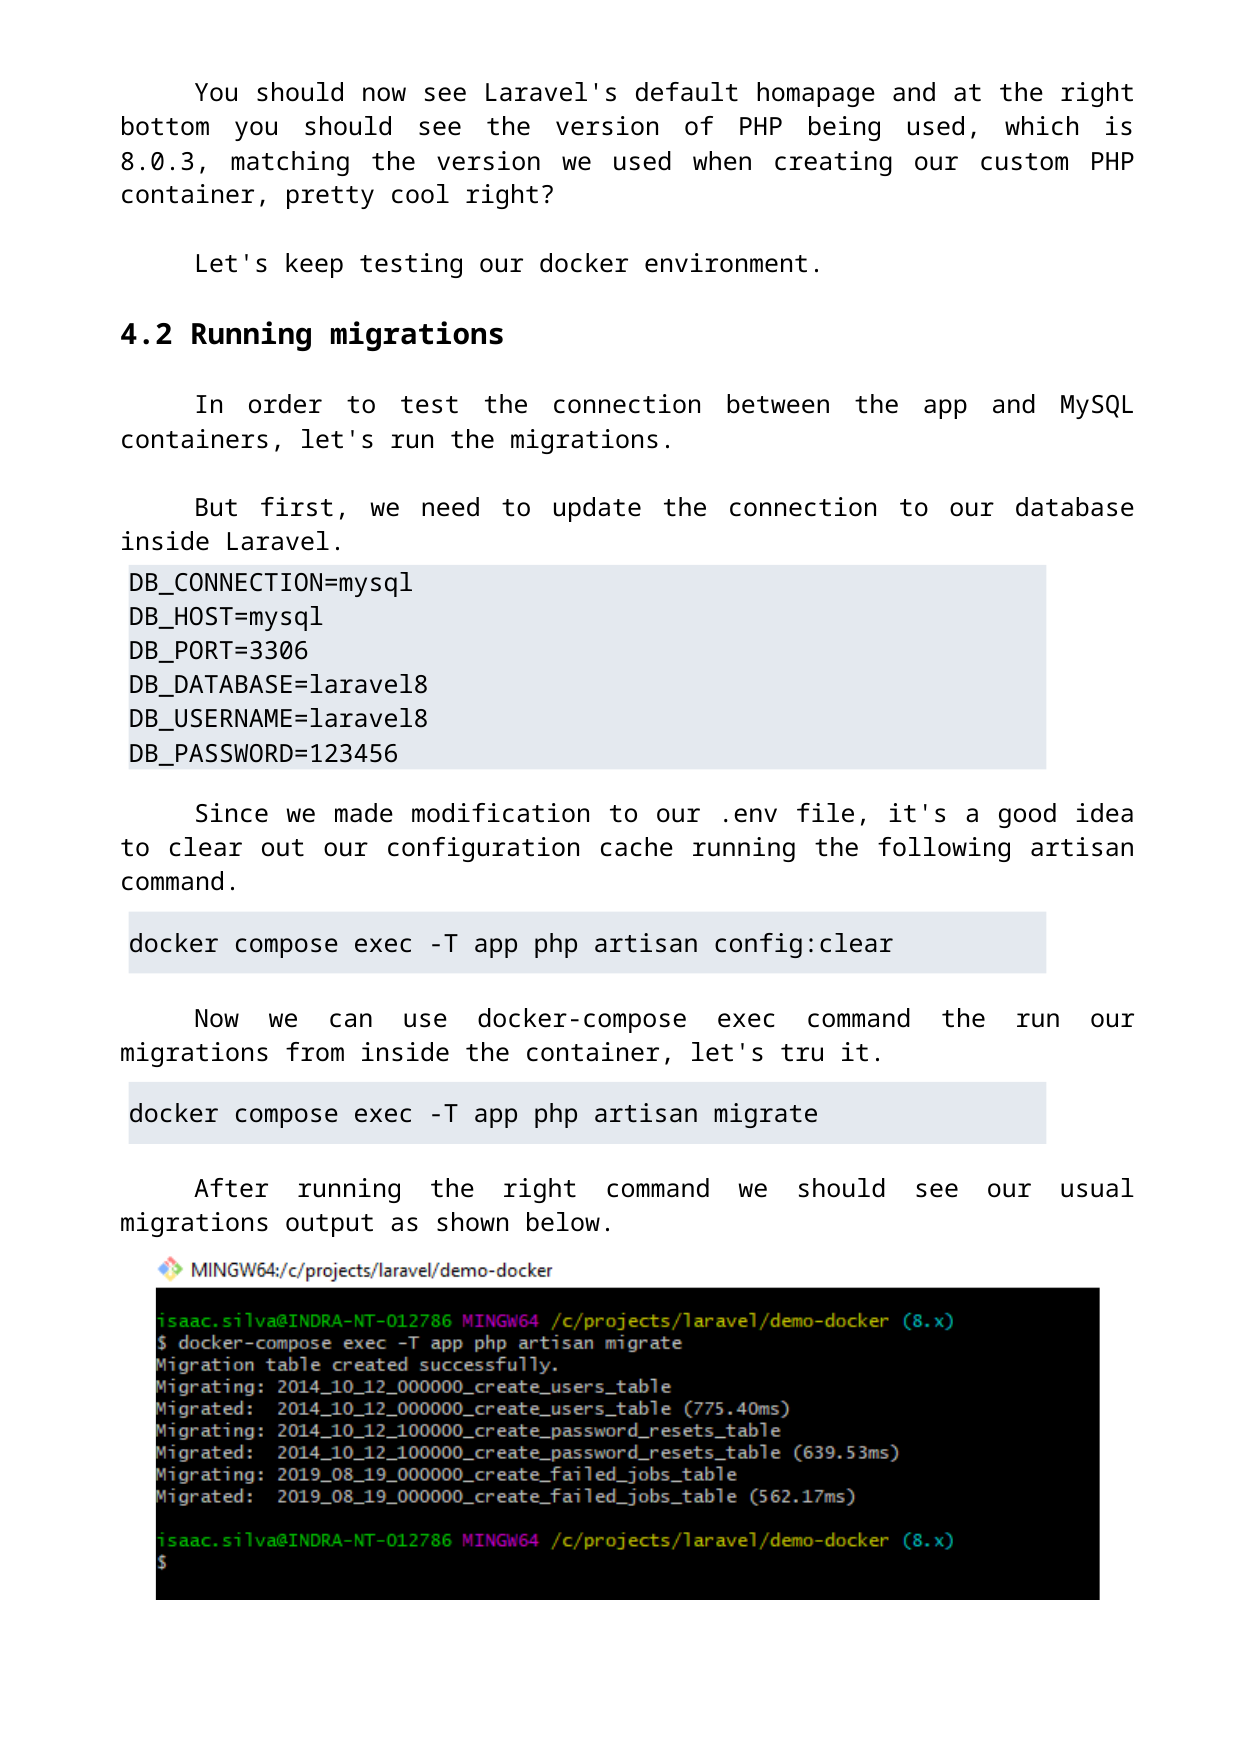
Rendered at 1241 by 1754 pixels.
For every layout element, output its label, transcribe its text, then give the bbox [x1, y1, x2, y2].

picture [155, 1252, 1100, 1600]
text You should now see Laravel's default homapage and at the right bottom you should see the version of PHP being used, which is 8.0.3, matching the version we used when creating our custom PHP container, pretty cool right? [120, 75, 1136, 211]
text In order to test the connection between the app and MySQL containers, let's run the migrations. [120, 387, 1136, 455]
text After running the right command we should see our usual migrations output as shown below. [120, 1171, 1136, 1239]
text Since we made modification to our .env file, it's a good idea to clear out our configuration cache running the following artisan command. [120, 796, 1136, 898]
text 4.2 Running migrations [120, 313, 1136, 353]
text Now we can use docker-compose exec command the run our migrations from inside the container, let's tru it. [120, 1000, 1136, 1068]
text Let's keep testing our docker environment. [120, 245, 1136, 279]
text But first, we need to update the connection to our database inside Laravel. [120, 489, 1136, 557]
